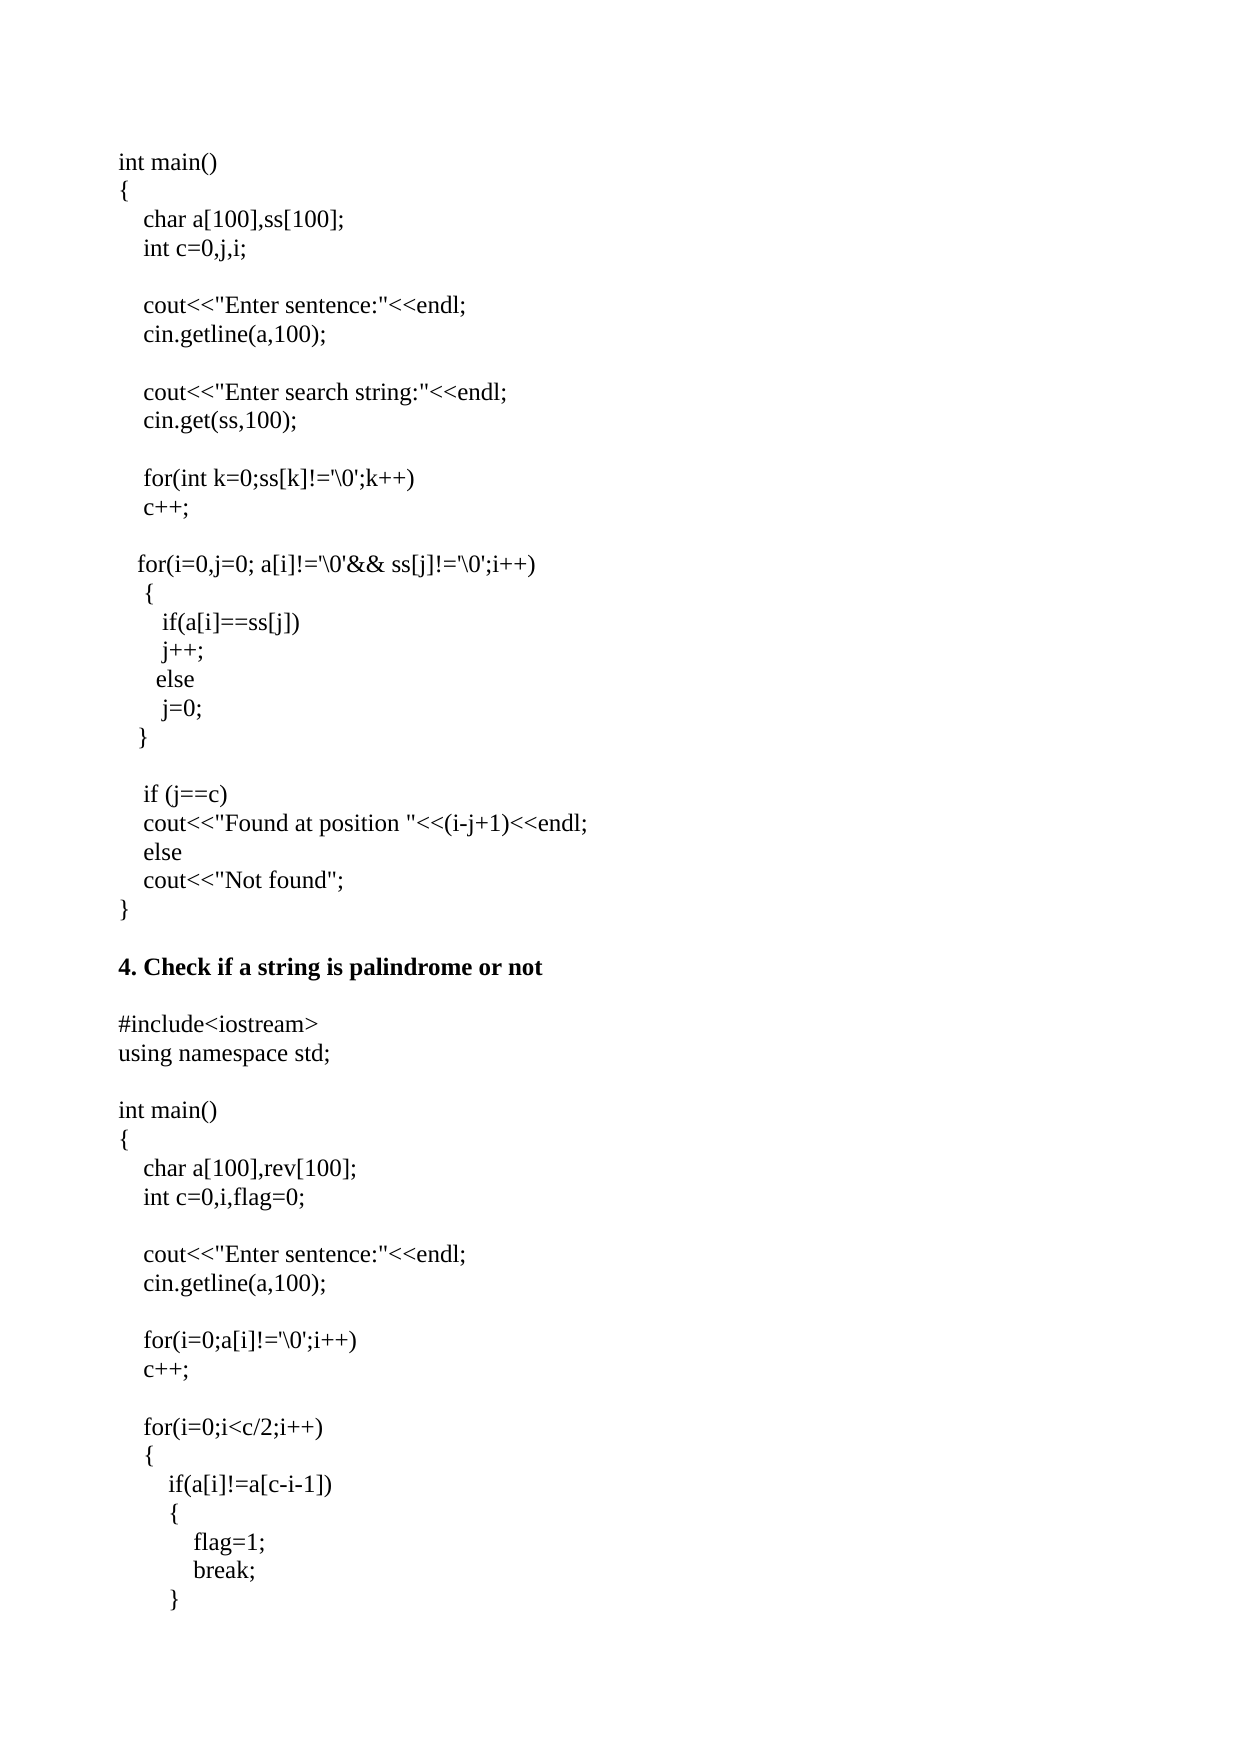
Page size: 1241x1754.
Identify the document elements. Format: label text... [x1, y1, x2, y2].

text j++; [118, 636, 1122, 664]
text if(a[i]!=a[c-i-1]) [118, 1469, 1122, 1498]
text cout<<"Enter search string:"<<endl; [118, 377, 1122, 406]
text { [118, 1441, 1122, 1469]
text for(i=0;a[i]!='\0';i++) [118, 1326, 1122, 1354]
text } [118, 722, 1122, 751]
text #include<iostream> [118, 1009, 1122, 1038]
text cin.get(ss,100); [118, 406, 1122, 434]
text { [118, 1498, 1122, 1527]
text } [118, 894, 1122, 923]
text flag=1; [118, 1527, 1122, 1556]
text using namespace std; [118, 1038, 1122, 1067]
text c++; [118, 492, 1122, 521]
text { [118, 578, 1122, 607]
text if(a[i]==ss[j]) [118, 607, 1122, 636]
text cout<<"Found at position "<<(i-j+1)<<endl; [118, 808, 1122, 837]
text int main() [118, 1096, 1122, 1124]
text cin.getline(a,100); [118, 1268, 1122, 1297]
text j=0; [118, 693, 1122, 722]
text for(i=0;i<c/2;i++) [118, 1412, 1122, 1441]
text break; [118, 1556, 1122, 1584]
text cin.getline(a,100); [118, 319, 1122, 348]
text for(i=0,j=0; a[i]!='\0'&& ss[j]!='\0';i++) [118, 549, 1122, 578]
text else [118, 664, 1122, 693]
text int c=0,i,flag=0; [118, 1182, 1122, 1211]
text { [118, 1124, 1122, 1153]
text int main() [118, 147, 1122, 176]
text 4. Check if a string is palindrome or not [118, 952, 1122, 981]
text if (j==c) [118, 779, 1122, 808]
text { [118, 176, 1122, 204]
text int c=0,j,i; [118, 233, 1122, 262]
text char a[100],ss[100]; [118, 204, 1122, 233]
text c++; [118, 1354, 1122, 1383]
text else [118, 837, 1122, 866]
text for(int k=0;ss[k]!='\0';k++) [118, 463, 1122, 492]
text char a[100],rev[100]; [118, 1153, 1122, 1182]
text cout<<"Enter sentence:"<<endl; [118, 1239, 1122, 1268]
text } [118, 1584, 1122, 1613]
text cout<<"Enter sentence:"<<endl; [118, 291, 1122, 319]
text cout<<"Not found"; [118, 866, 1122, 894]
